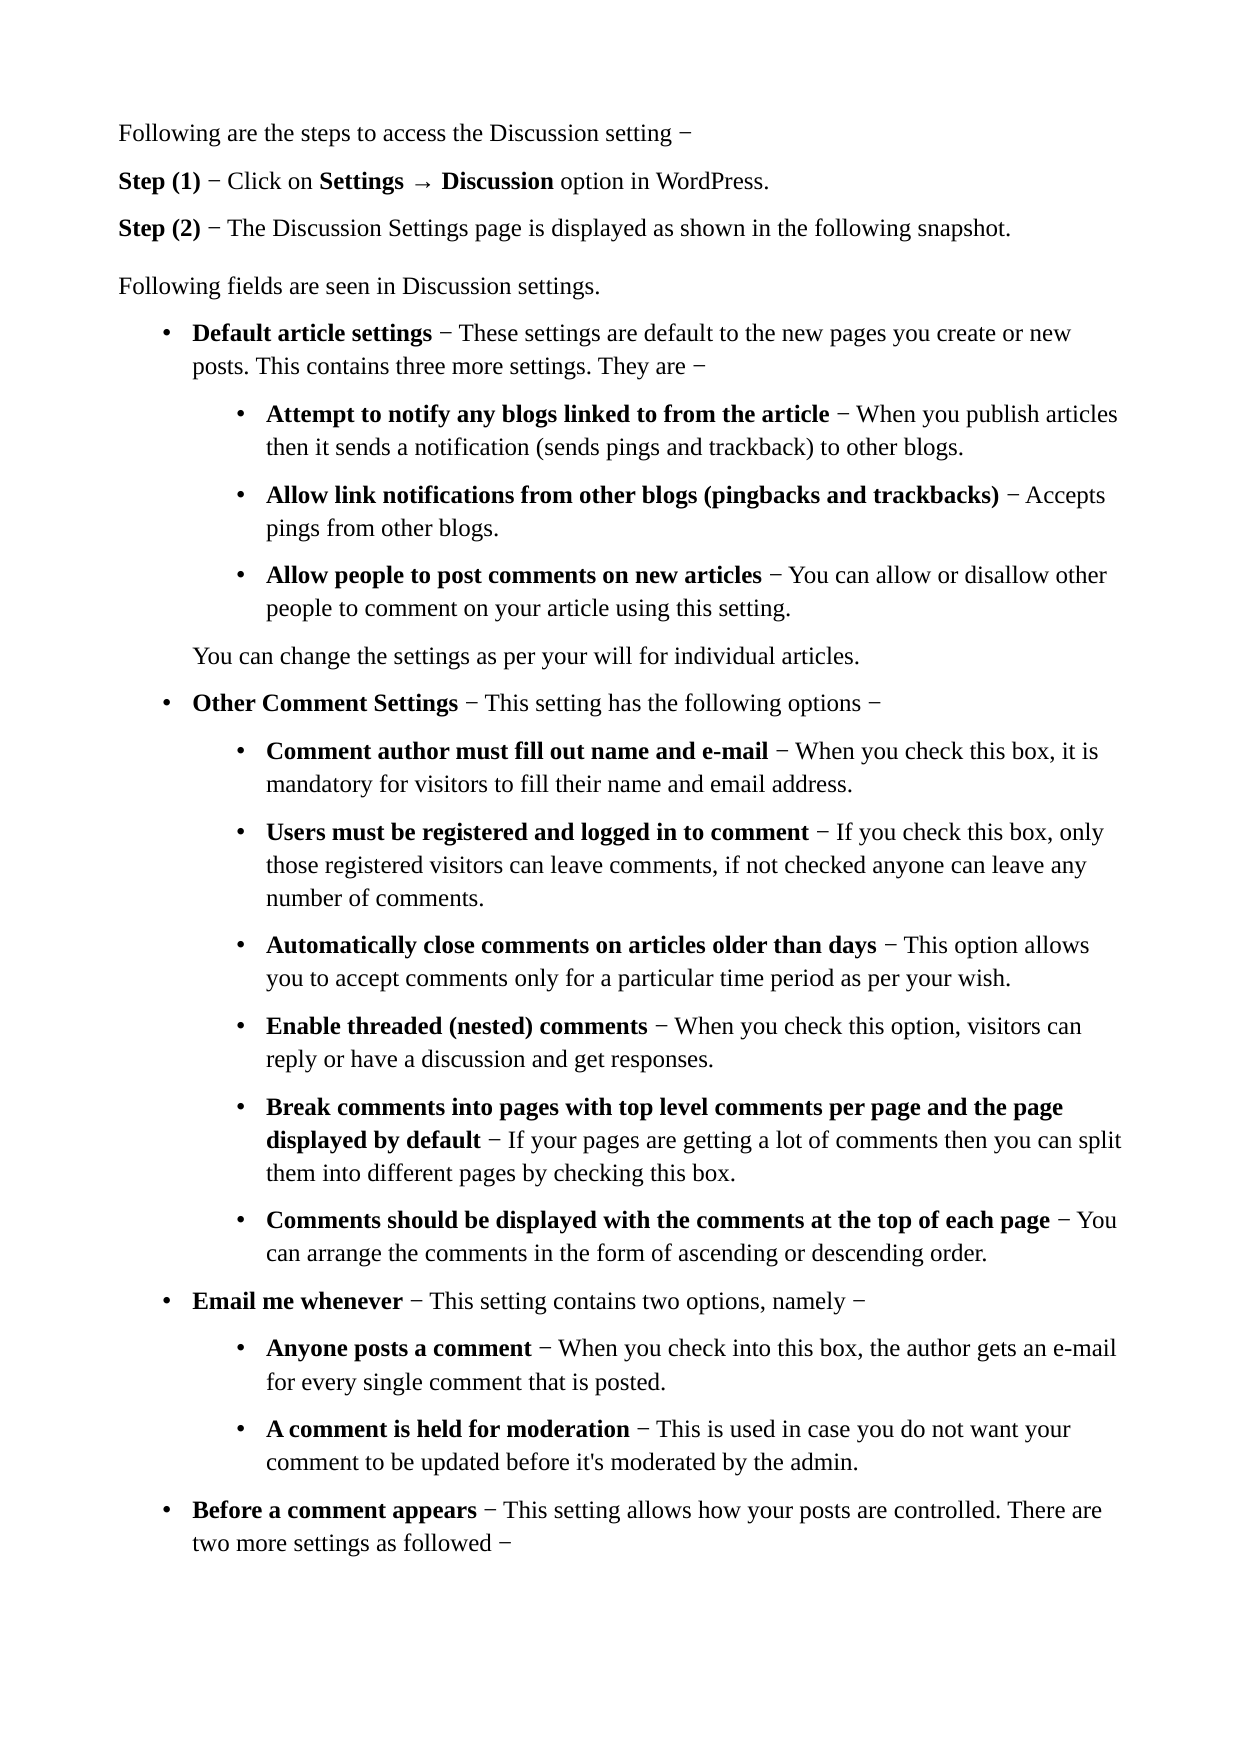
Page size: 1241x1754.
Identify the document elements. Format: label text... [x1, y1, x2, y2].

list You can change the settings as per your will for individual articles. [162, 641, 1122, 670]
list Break comments into pages with top level comments per page and the page displayed by default − If your pages are getting a lot of comments then you can split them into different pages by checking this box. [236, 1092, 1122, 1186]
list Enable threaded (nested) comments − When you check this option, visitors can reply or have a discussion and get responses. [236, 1011, 1122, 1073]
list Attempt to notify any blogs linked to from the article − When you publish articles then it sends a notification (sends pings and trackback) to other blogs. [236, 399, 1122, 461]
text Step (2) − The Discussion Settings page is displayed as shown in the following snapshot. [118, 213, 1122, 242]
text Following fields are seen in Discussion settings. [118, 271, 1122, 299]
list Allow people to post comments on new articles − You can allow or disallow other people to comment on your article using this setting. [236, 560, 1122, 622]
list Before a comment appears − This setting allows how your posts are controlled. There are two more settings as followed − [162, 1495, 1122, 1557]
list Anyone posts a comment − When you check into this box, the author gets an e-mail for every single comment that is posted. [236, 1333, 1122, 1395]
list Other Comment Settings − This setting has the following options − [162, 688, 1122, 717]
list A comment is held for moderation − This is used in case you do not want your comment to be updated before it's moderated by the admin. [236, 1414, 1122, 1476]
list Comments should be displayed with the comments at the top of each page − You can arrange the comments in the form of ascending or descending order. [236, 1205, 1122, 1267]
list Comment author must fill out name and e-mail − When you check this box, it is mandatory for visitors to fill their name and email address. [236, 736, 1122, 798]
list Allow link notifications from other blogs (pingbacks and trackbacks) − Accepts pings from other blogs. [236, 480, 1122, 541]
text Step (1) − Click on Settings → Discussion option in WordPress. [118, 166, 1122, 194]
list Users must be registered and logged in to comment − If you check this box, only those registered visitors can leave comments, if not checked anyone can leave any number of comments. [236, 817, 1122, 912]
text Following are the steps to access the Discussion setting − [118, 118, 1122, 147]
list Automatically close comments on articles older than days − This option allows you to accept comments only for a particular time period as per your wish. [236, 930, 1122, 992]
list Default article settings − These settings are default to the new pages you create or new posts. This contains three more settings. They are − [162, 318, 1122, 380]
list Email me whenever − This setting contains two options, namely − [162, 1286, 1122, 1315]
